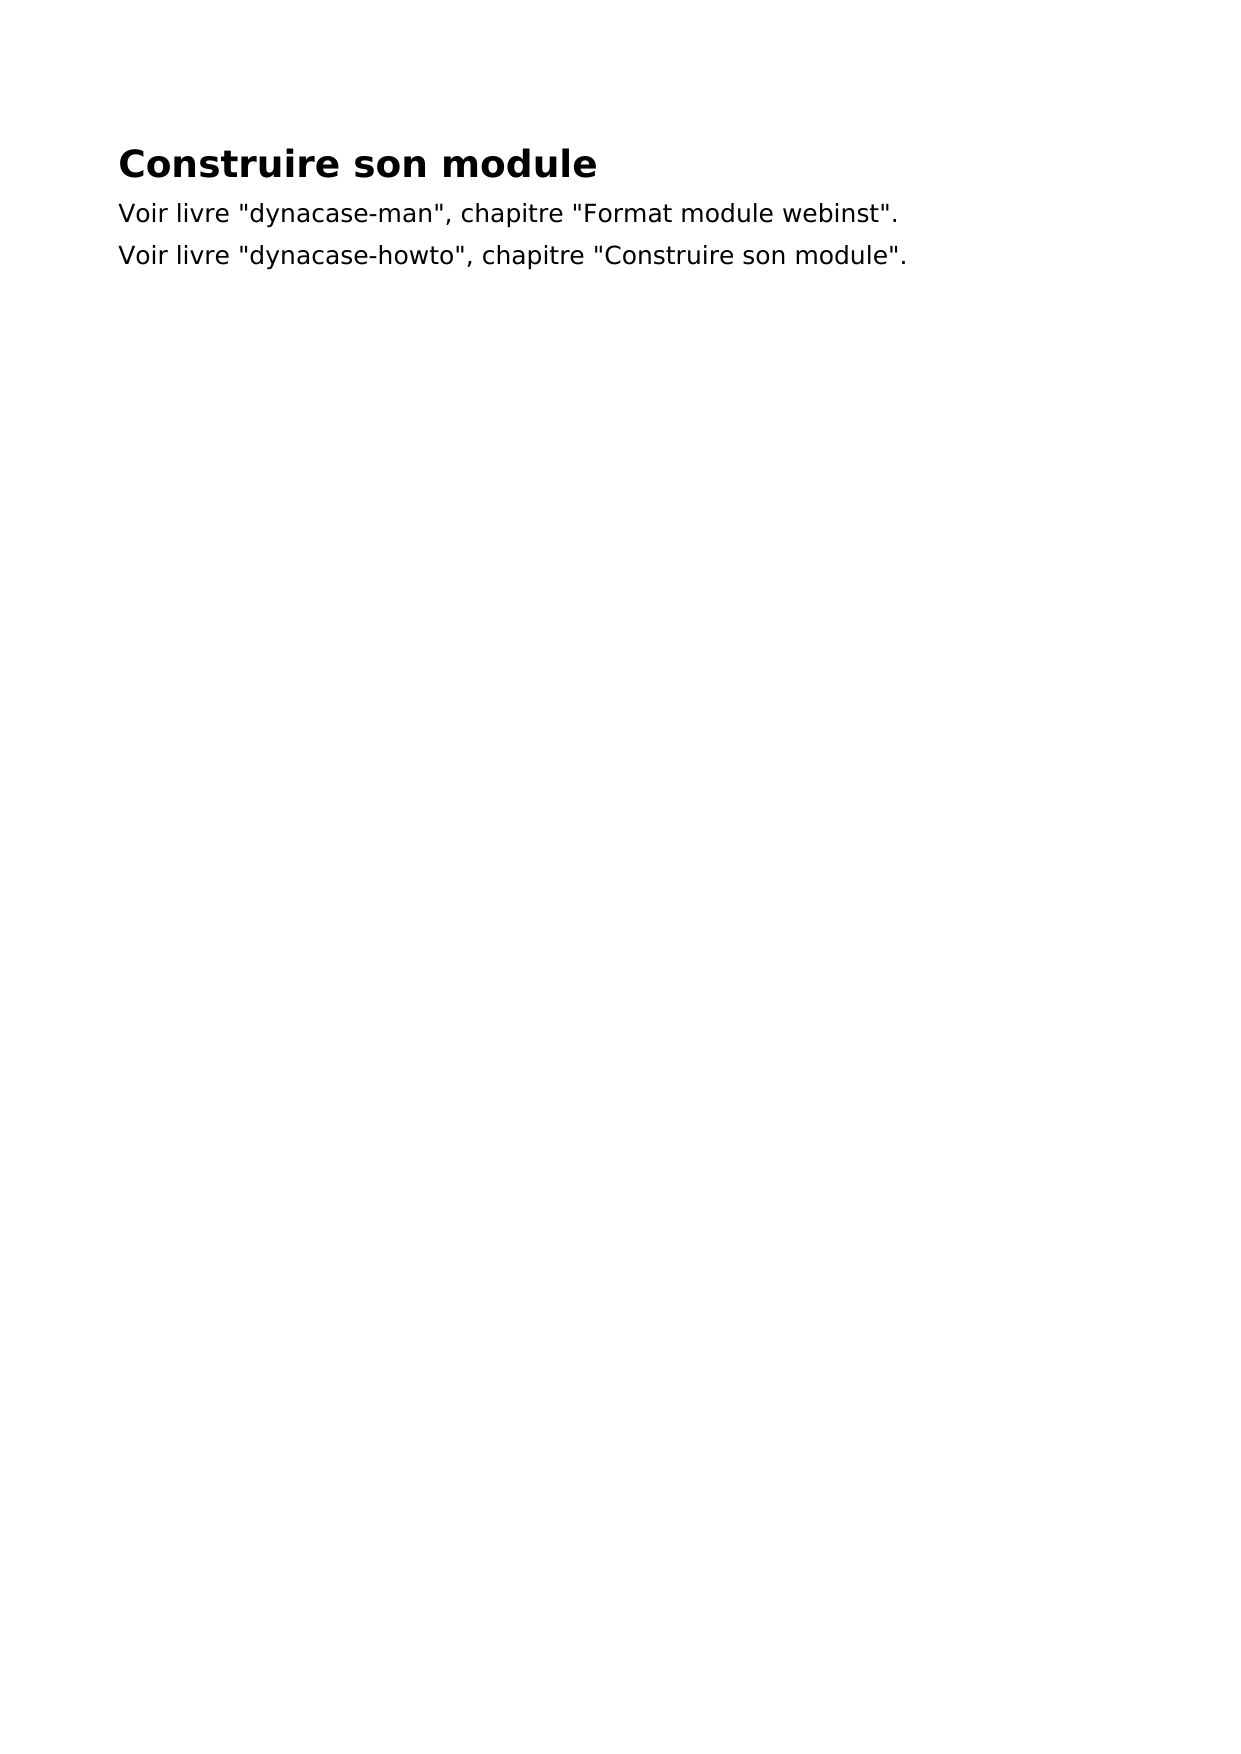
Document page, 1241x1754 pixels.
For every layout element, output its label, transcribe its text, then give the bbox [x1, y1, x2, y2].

subtitle Construire son module [118, 143, 1122, 187]
text Voir livre "dynacase-howto", chapitre "Construire son module". [118, 241, 1122, 270]
text Voir livre "dynacase-man", chapitre "Format module webinst". [118, 199, 1122, 228]
